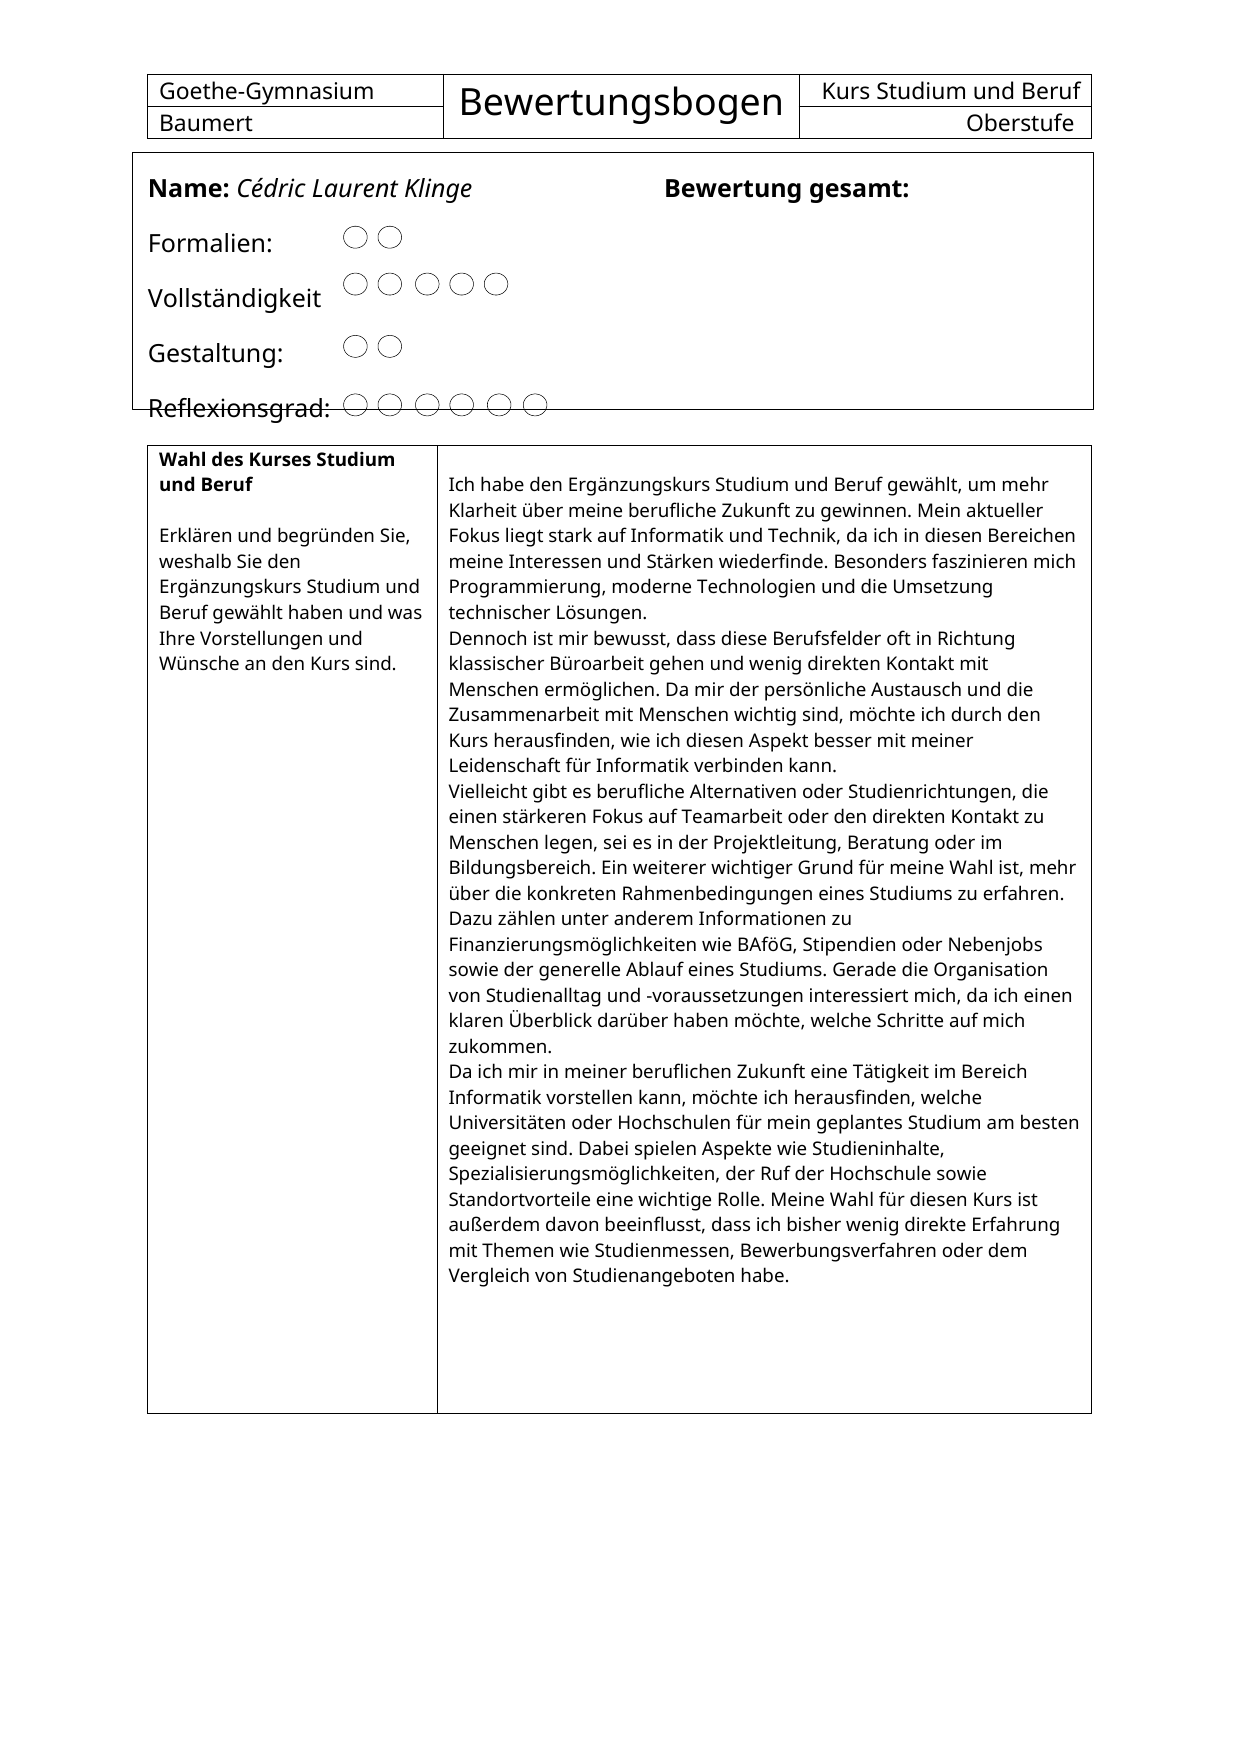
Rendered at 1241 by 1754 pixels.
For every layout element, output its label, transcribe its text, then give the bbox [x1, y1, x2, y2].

text Name: Cédric Laurent Klinge Bewertung gesamt: [148, 171, 1093, 205]
text Reflexionsgrad: [488, 395, 510, 409]
text Formalien: [148, 226, 1093, 259]
text Gestaltung: [148, 335, 1093, 369]
text Reflexionsgrad: [451, 395, 473, 409]
text Reflexionsgrad: [148, 390, 1093, 409]
table_header Ich habe den Ergänzungskurs Studium und Beruf gewählt, um mehr Klarheit über meine berufliche Zukunft zu gewinnen. Mein aktueller Fokus liegt stark auf Informatik und Technik, da ich in diesen Bereichen meine Interessen und Stärken wiederfinde. Besonders faszinieren mich Programmierung, moderne Technologien und die Umsetzung technischer Lösungen. Dennoch ist mir bewusst, dass diese Berufsfelder oft in Richtung klassischer Büroarbeit gehen und wenig direkten Kontakt mit Menschen ermöglichen. Da mir der persönliche Austausch und die Zusammenarbeit mit Menschen wichtig sind, möchte ich durch den Kurs herausfinden, wie ich diesen Aspekt besser mit meiner Leidenschaft für Informatik verbinden kann. Vielleicht gibt es berufliche Alternativen oder Studienrichtungen, die einen stärkeren Fokus auf Teamarbeit oder den direkten Kontakt zu Menschen legen, sei es in der Projektleitung, Beratung oder im Bildungsbereich. Ein weiterer wichtiger Grund für meine Wahl ist, mehr über die konkreten Rahmenbedingungen eines Studiums zu erfahren. Dazu zählen unter anderem Informationen zu Finanzierungsmöglichkeiten wie BAföG, Stipendien oder Nebenjobs sowie der generelle Ablauf eines Studiums. Gerade die Organisation von Studienalltag und -voraussetzungen interessiert mich, da ich einen klaren Überblick darüber haben möchte, welche Schritte auf mich zukommen. Da ich mir in meiner beruflichen Zukunft eine Tätigkeit im Bereich Informatik vorstellen kann, möchte ich herausfinden, welche Universitäten oder Hochschulen für mein geplantes Studium am besten geeignet sind. Dabei spielen Aspekte wie Studieninhalte, Spezialisierungsmöglichkeiten, der Ruf der Hochschule sowie Standortvorteile eine wichtige Rolle. Meine Wahl für diesen Kurs ist außerdem davon beeinflusst, dass ich bisher wenig direkte Erfahrung mit Themen wie Studienmessen, Bewerbungsverfahren oder dem Vergleich von Studienangeboten habe. [438, 446, 1091, 1413]
text Reflexionsgrad: [344, 395, 366, 409]
text Reflexionsgrad: [524, 395, 546, 409]
table_header Wahl des Kurses Studium und Beruf Erklären und begründen Sie, weshalb Sie den Ergänzungskurs Studium und Beruf gewählt haben und was Ihre Vorstellungen und Wünsche an den Kurs sind. [148, 446, 437, 1413]
text Reflexionsgrad: [148, 410, 1093, 424]
text Reflexionsgrad: [416, 395, 438, 409]
text Reflexionsgrad: [379, 395, 401, 409]
text Vollständigkeit [148, 280, 1093, 314]
